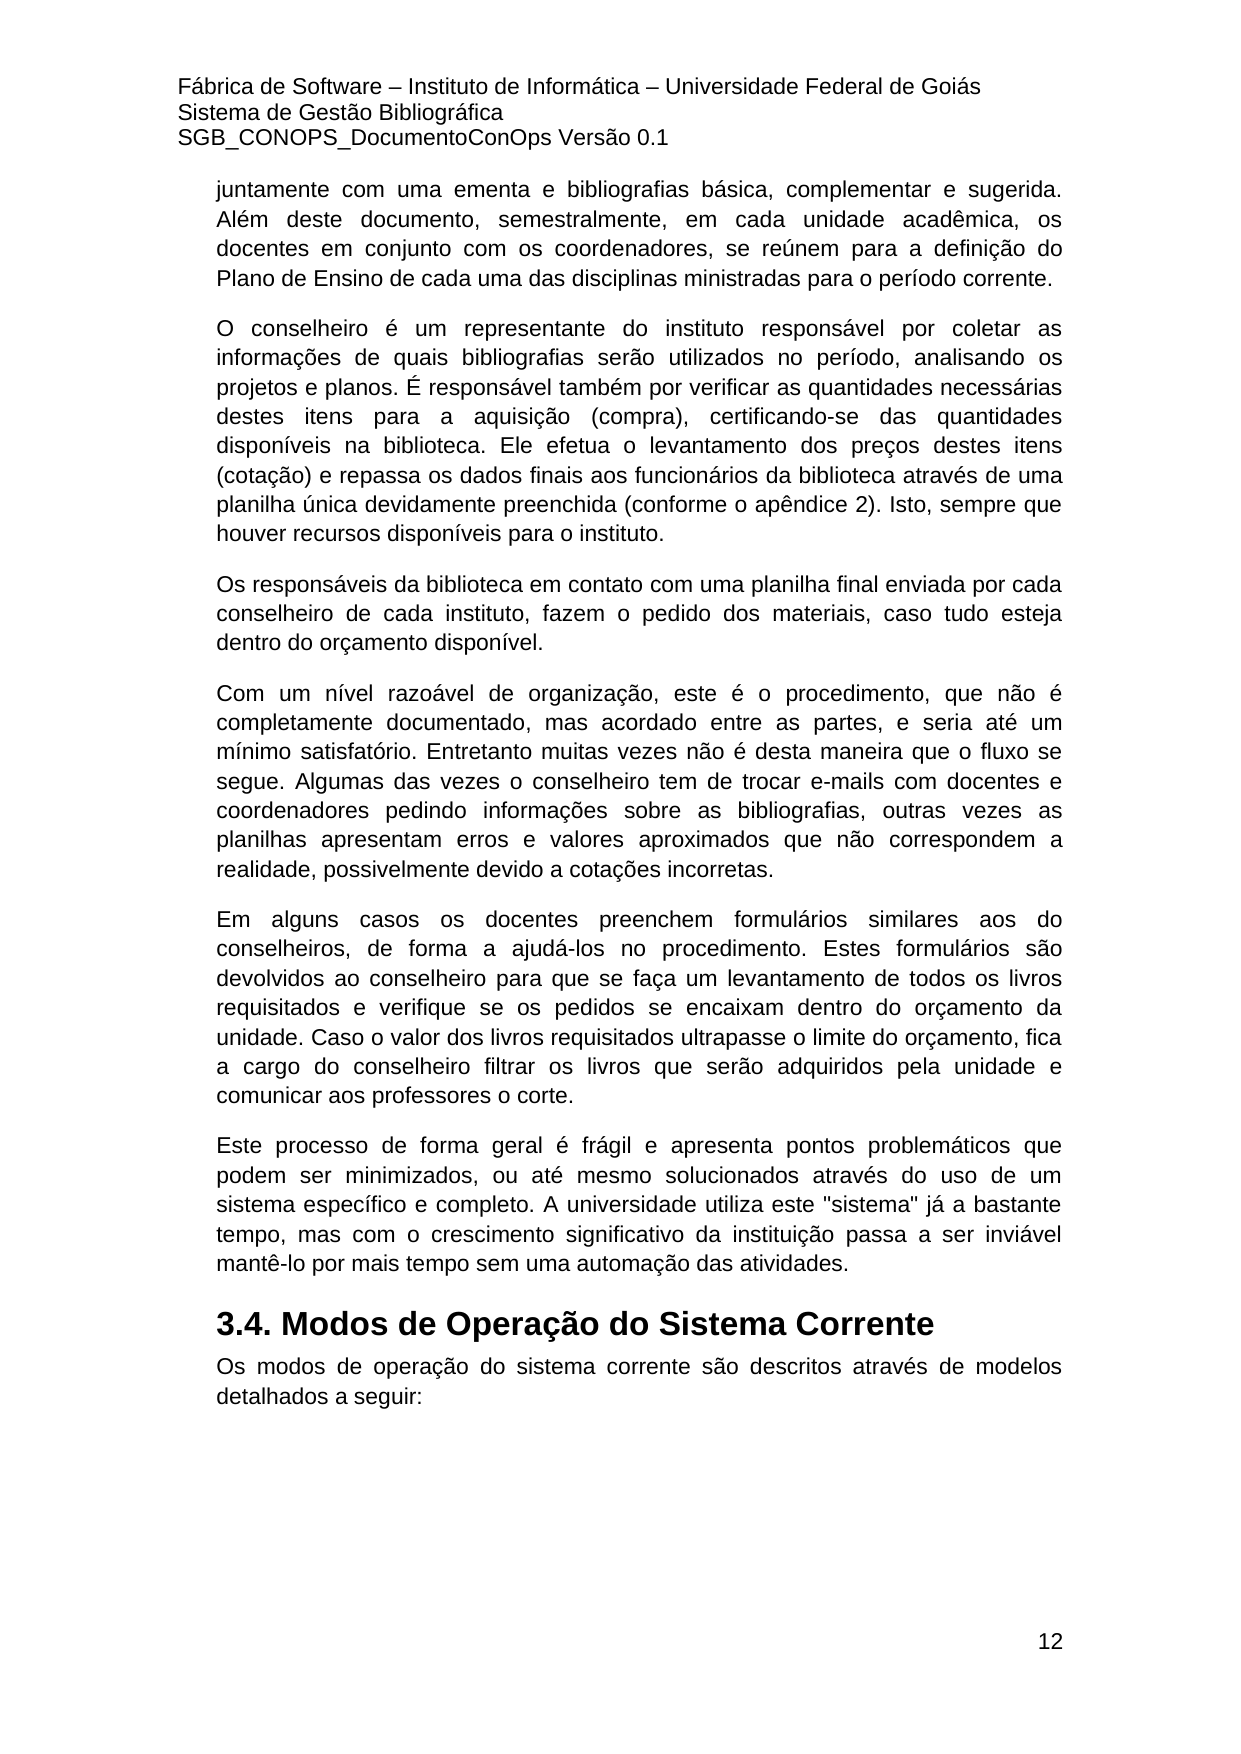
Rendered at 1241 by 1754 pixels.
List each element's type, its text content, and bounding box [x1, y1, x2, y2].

text juntamente com uma ementa e bibliografias básica, complementar e sugerida. Além deste documento, semestralmente, em cada unidade acadêmica, os docentes em conjunto com os coordenadores, se reúnem para a definição do Plano de Ensino de cada uma das disciplinas ministradas para o período corrente. [216, 177, 1063, 291]
text O conselheiro é um representante do instituto responsável por coletar as informações de quais bibliografias serão utilizados no período, analisando os projetos e planos. É responsável também por verificar as quantidades necessárias destes itens para a aquisição (compra), certificando-se das quantidades disponíveis na biblioteca. Ele efetua o levantamento dos preços destes itens (cotação) e repassa os dados finais aos funcionários da biblioteca através de uma planilha única devidamente preenchida (conforme o apêndice 2). Isto, sempre que houver recursos disponíveis para o instituto. [216, 315, 1063, 547]
text Os responsáveis da biblioteca em contato com uma planilha final enviada por cada conselheiro de cada instituto, fazem o pedido dos materiais, caso tudo esteja dentro do orçamento disponível. [216, 571, 1063, 656]
text Com um nível razoável de organização, este é o procedimento, que não é completamente documentado, mas acordado entre as partes, e seria até um mínimo satisfatório. Entretanto muitas vezes não é desta maneira que o fluxo se segue. Algumas das vezes o conselheiro tem de trocar e-mails com docentes e coordenadores pedindo informações sobre as bibliografias, outras vezes as planilhas apresentam erros e valores aproximados que não correspondem a realidade, possivelmente devido a cotações incorretas. [216, 680, 1063, 882]
text Este processo de forma geral é frágil e apresenta pontos problemáticos que podem ser minimizados, ou até mesmo solucionados através do uso de um sistema específico e completo. A universidade utiliza este "sistema" já a bastante tempo, mas com o crescimento significativo da instituição passa a ser inviável mantê-lo por mais tempo sem uma automação das atividades. [216, 1133, 1063, 1276]
text Os modos de operação do sistema corrente são descritos através de modelos detalhados a seguir: [216, 1354, 1063, 1409]
subtitle 3.4. Modos de Operação do Sistema Corrente [216, 1305, 1063, 1342]
text Em alguns casos os docentes preenchem formulários similares aos do conselheiros, de forma a ajudá-los no procedimento. Estes formulários são devolvidos ao conselheiro para que se faça um levantamento de todos os livros requisitados e verifique se os pedidos se encaixam dentro do orçamento da unidade. Caso o valor dos livros requisitados ultrapasse o limite do orçamento, fica a cargo do conselheiro filtrar os livros que serão adquiridos pela unidade e comunicar aos professores o corte. [216, 907, 1063, 1108]
